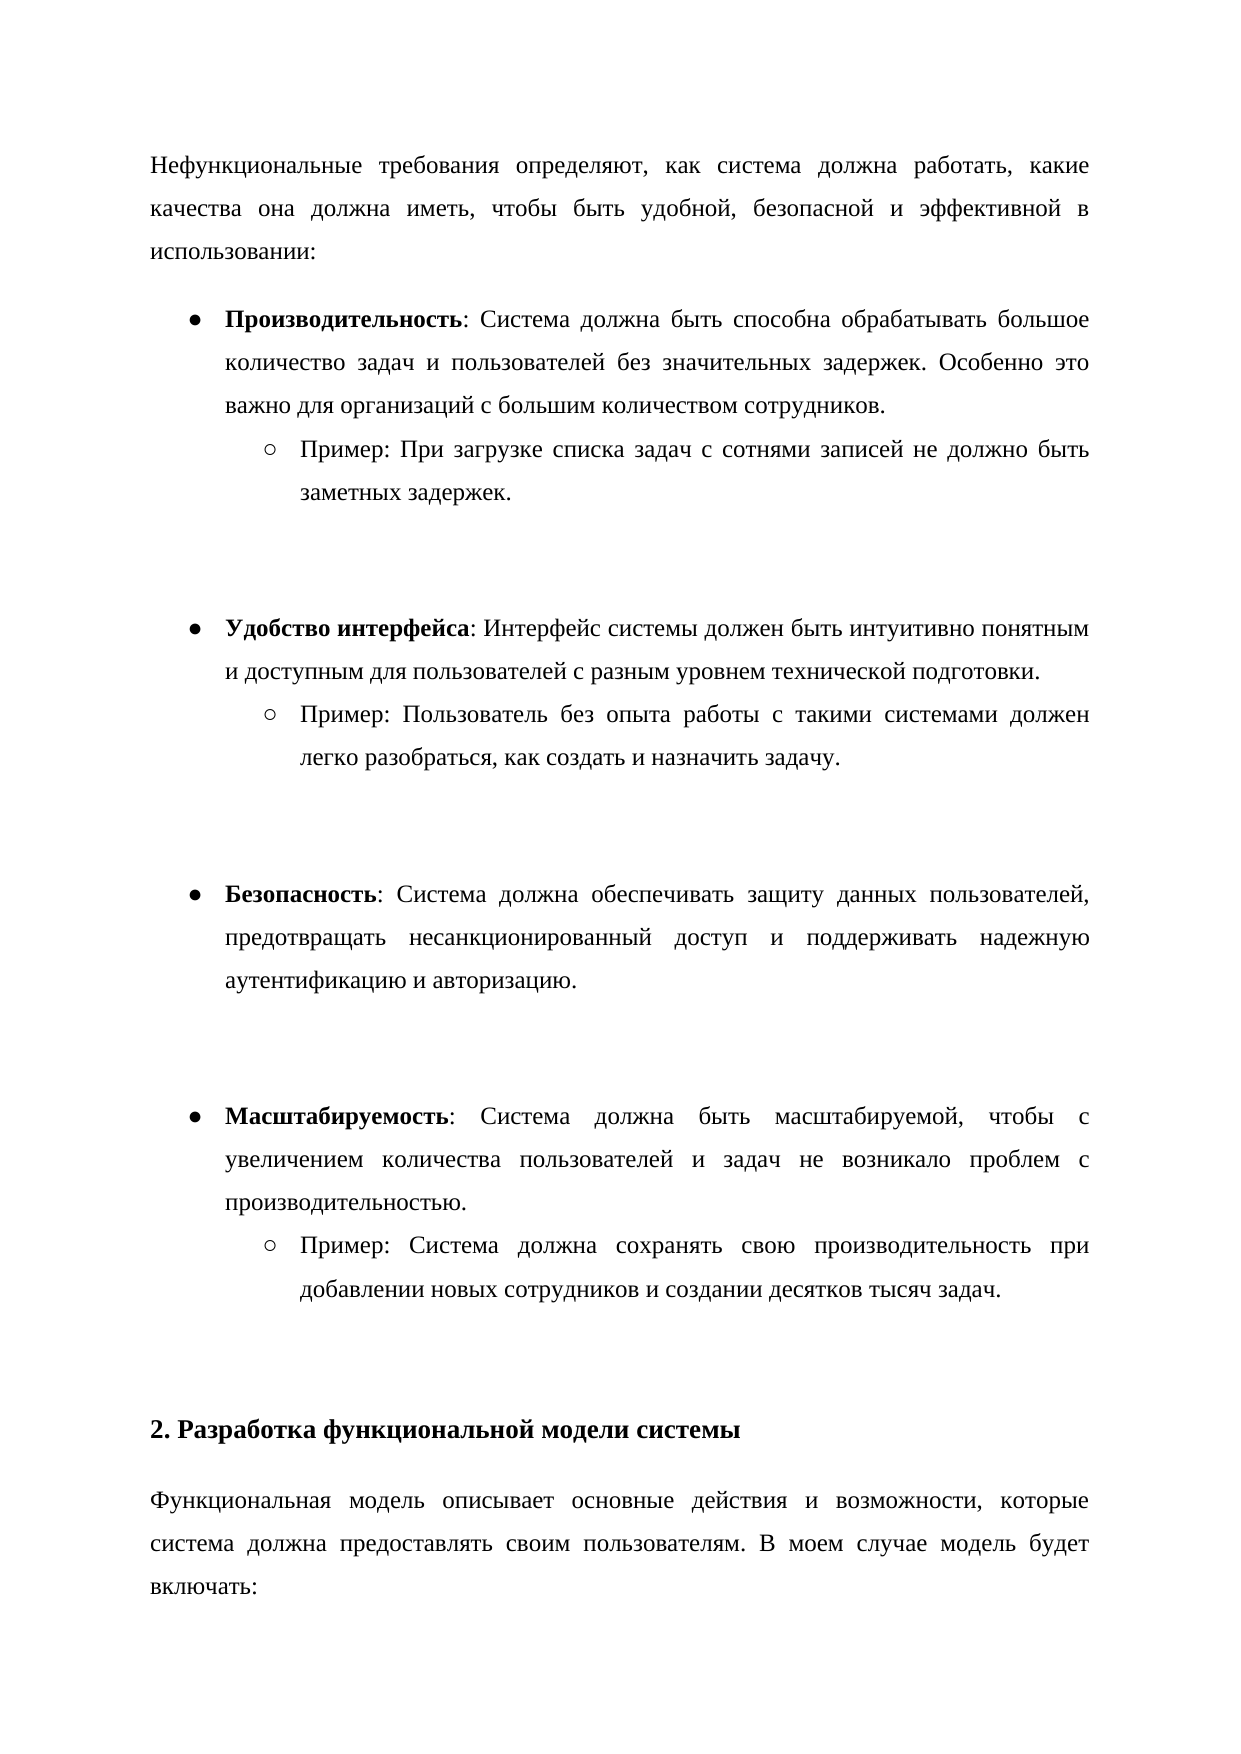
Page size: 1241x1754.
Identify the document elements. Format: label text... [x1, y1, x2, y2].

list Производительность: Система должна быть способна обрабатывать большое количество задач и пользователей без значительных задержек. Особенно это важно для организаций с большим количеством сотрудников. [187, 304, 1090, 419]
text Функциональная модель описывает основные действия и возможности, которые система должна предоставлять своим пользователям. В моем случае модель будет включать: [150, 1485, 1090, 1600]
list Пример: Пользователь без опыта работы с такими системами должен легко разобраться, как создать и назначить задачу. [262, 699, 1090, 771]
list Масштабируемость: Система должна быть масштабируемой, чтобы с увеличением количества пользователей и задач не возникало проблем с производительностью. [187, 1101, 1090, 1216]
list Безопасность: Система должна обеспечивать защиту данных пользователей, предотвращать несанкционированный доступ и поддерживать надежную аутентификацию и авторизацию. [187, 879, 1090, 994]
list Удобство интерфейса: Интерфейс системы должен быть интуитивно понятным и доступным для пользователей с разным уровнем технической подготовки. [187, 613, 1090, 685]
text Нефункциональные требования определяют, как система должна работать, какие качества она должна иметь, чтобы быть удобной, безопасной и эффективной в использовании: [150, 150, 1090, 265]
subtitle 2. Разработка функциональной модели системы [150, 1413, 1090, 1445]
list Пример: При загрузке списка задач с сотнями записей не должно быть заметных задержек. [262, 434, 1090, 506]
list Пример: Система должна сохранять свою производительность при добавлении новых сотрудников и создании десятков тысяч задач. [262, 1231, 1090, 1302]
